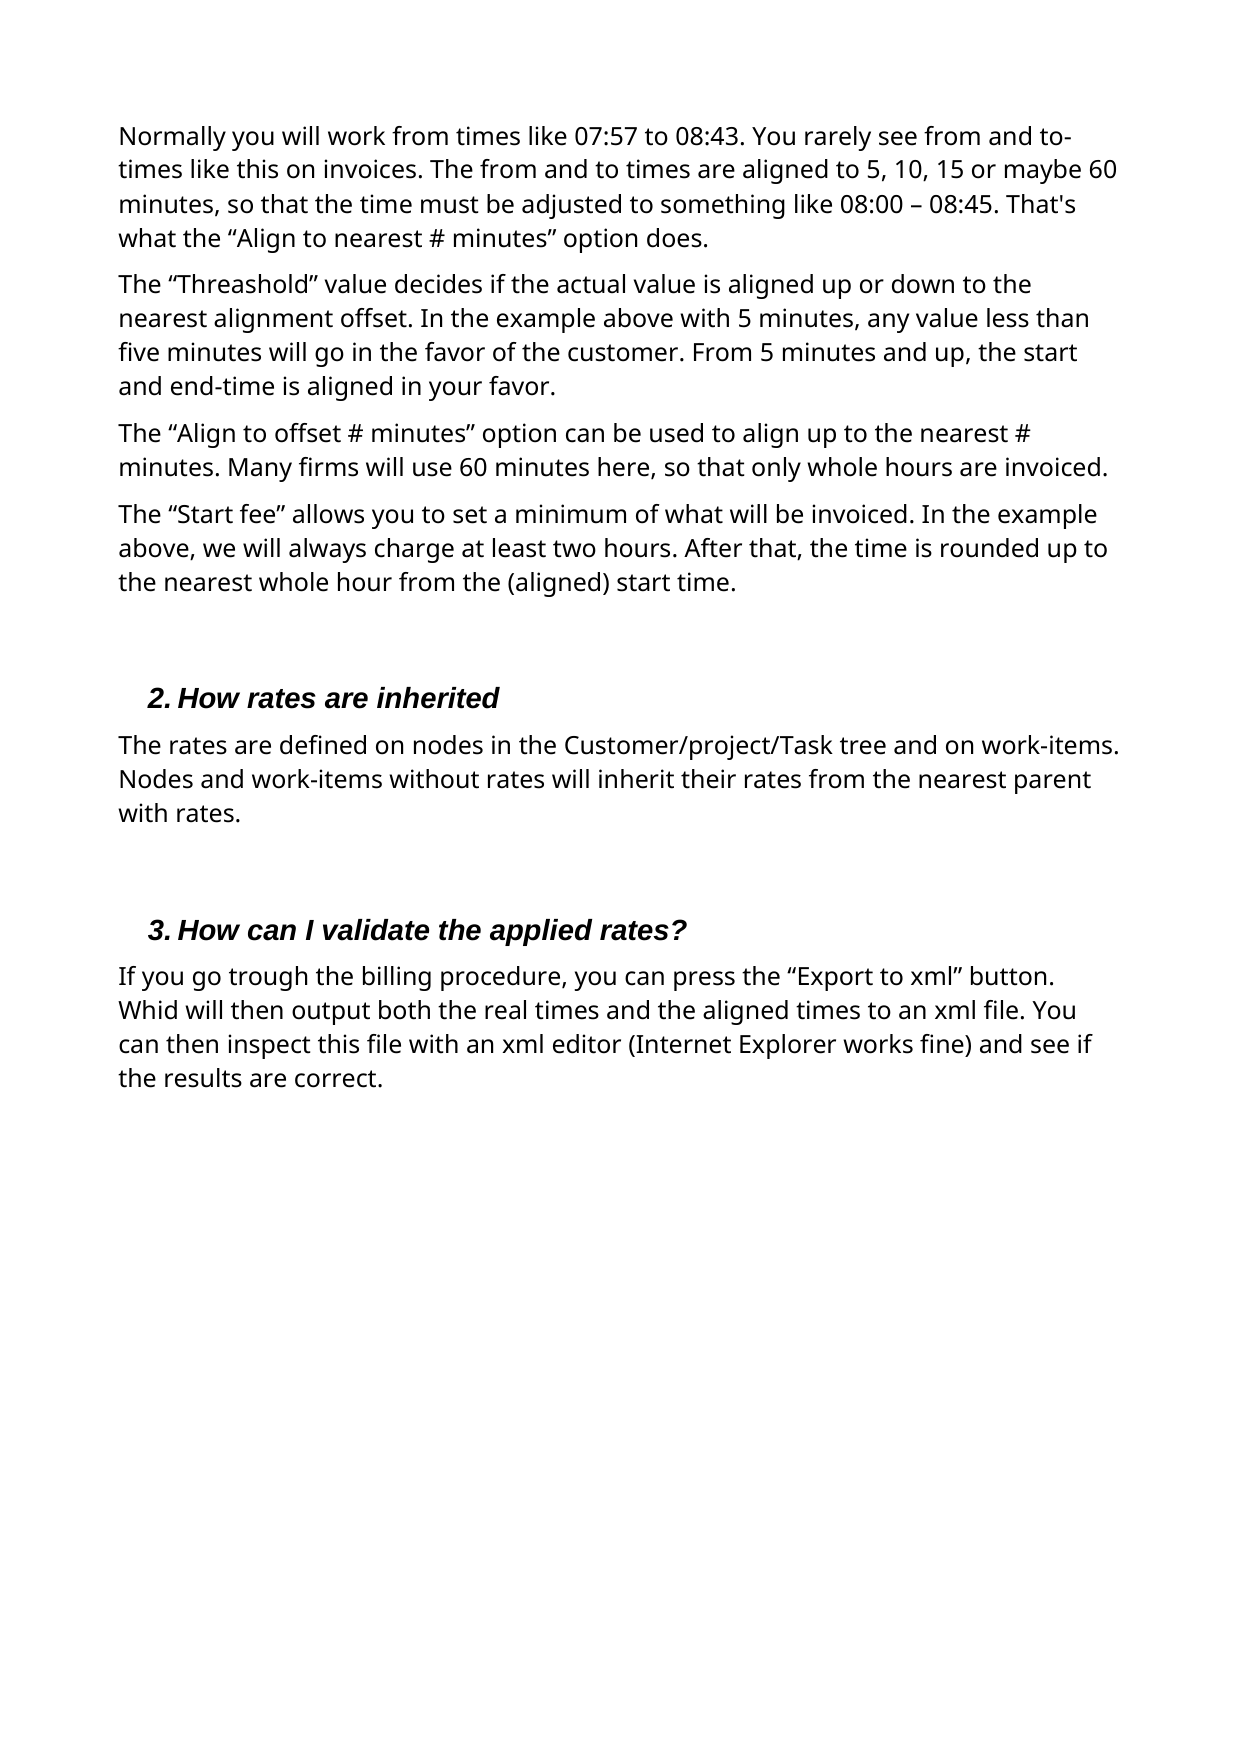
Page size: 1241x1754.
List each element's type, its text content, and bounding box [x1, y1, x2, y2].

text The rates are defined on nodes in the Customer/project/Task tree and on work-items. Nodes and work-items without rates will inherit their rates from the nearest parent with rates. [118, 728, 1122, 830]
text The “Start fee” allows you to set a minimum of what will be invoiced. In the example above, we will always charge at least two hours. After that, the time is rounded up to the nearest whole hour from the (aligned) start time. [118, 496, 1122, 598]
subtitle How rates are inherited [148, 682, 1122, 715]
text The “Align to offset # minutes” option can be used to align up to the nearest # minutes. Many firms will use 60 minutes here, so that only whole hours are invoiced. [118, 416, 1122, 484]
subtitle How can I validate the applied rates? [148, 914, 1122, 946]
text If you go trough the billing procedure, you can press the “Export to xml” button. Whid will then output both the real times and the aligned times to an xml file. You can then inspect this file with an xml editor (Internet Explorer works fine) and see if the results are correct. [118, 959, 1122, 1095]
text The “Threashold” value decides if the actual value is aligned up or down to the nearest alignment offset. In the example above with 5 minutes, any value less than five minutes will go in the favor of the customer. From 5 minutes and up, the start and end-time is aligned in your favor. [118, 267, 1122, 403]
text Normally you will work from times like 07:57 to 08:43. You rarely see from and to-times like this on invoices. The from and to times are aligned to 5, 10, 15 or maybe 60 minutes, so that the time must be adjusted to something like 08:00 – 08:45. That's what the “Align to nearest # minutes” option does. [118, 118, 1122, 254]
